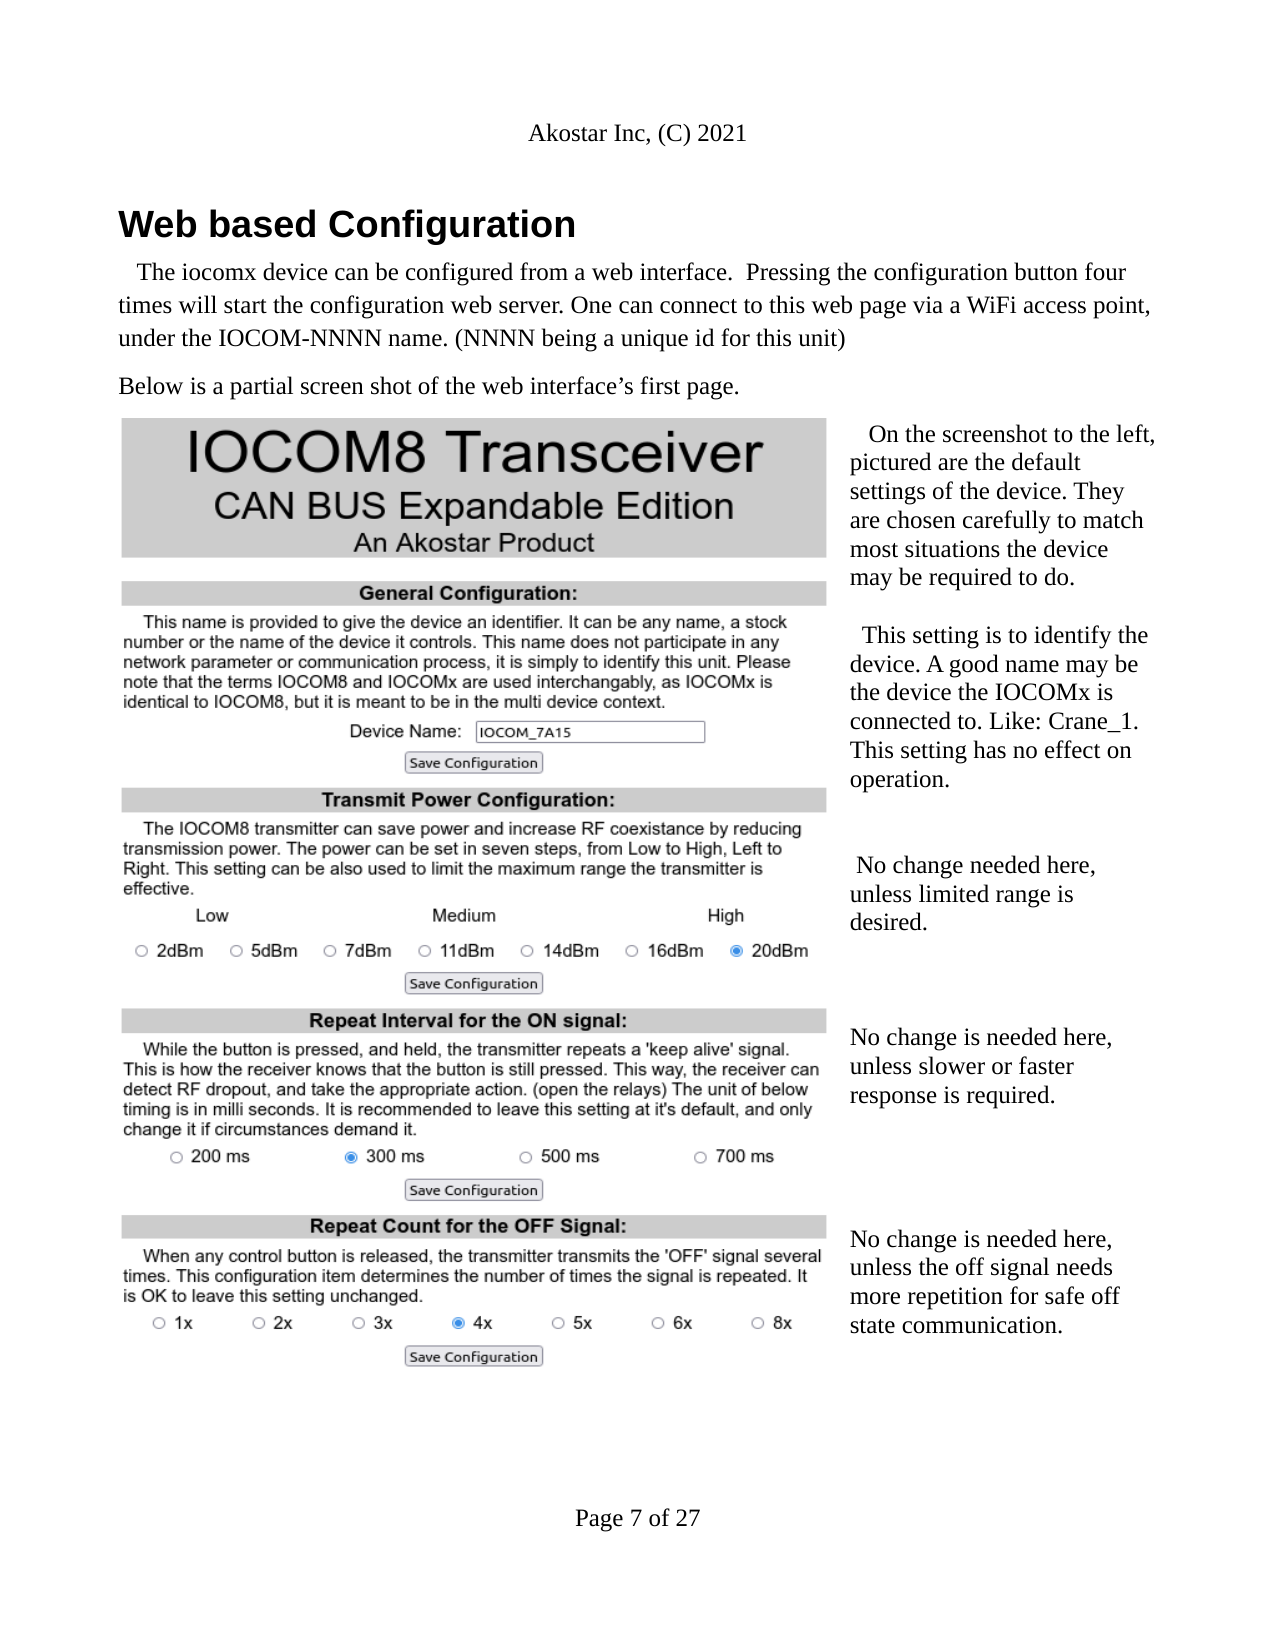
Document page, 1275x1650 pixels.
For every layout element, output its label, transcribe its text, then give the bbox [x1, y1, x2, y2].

subtitle Web based Configuration [118, 201, 1157, 245]
text The iocomx device can be configured from a web interface. Pressing the configuration button four times will start the configuration web server. One can connect to this web page via a WiFi access point, under the IOCOM-NNNN name. (NNNN being a unique id for this unit) [118, 257, 1157, 352]
table_header [829, 419, 849, 1375]
table_header On the screenshot to the left, pictured are the default settings of the device. They are chosen carefully to match most situations the device may be required to do. This setting is to identify the device. A good name may be the device the IOCOMx is connected to. Like: Crane_1. This setting has no effect on operation. No change needed here, unless limited range is desired. No change is needed here, unless slower or faster response is required. No change is needed here, unless the off signal needs more repetition for safe off state communication. [850, 419, 1157, 1375]
text Below is a partial screen shot of the web interface’s first page. [118, 371, 1157, 400]
picture [118, 418, 829, 1376]
